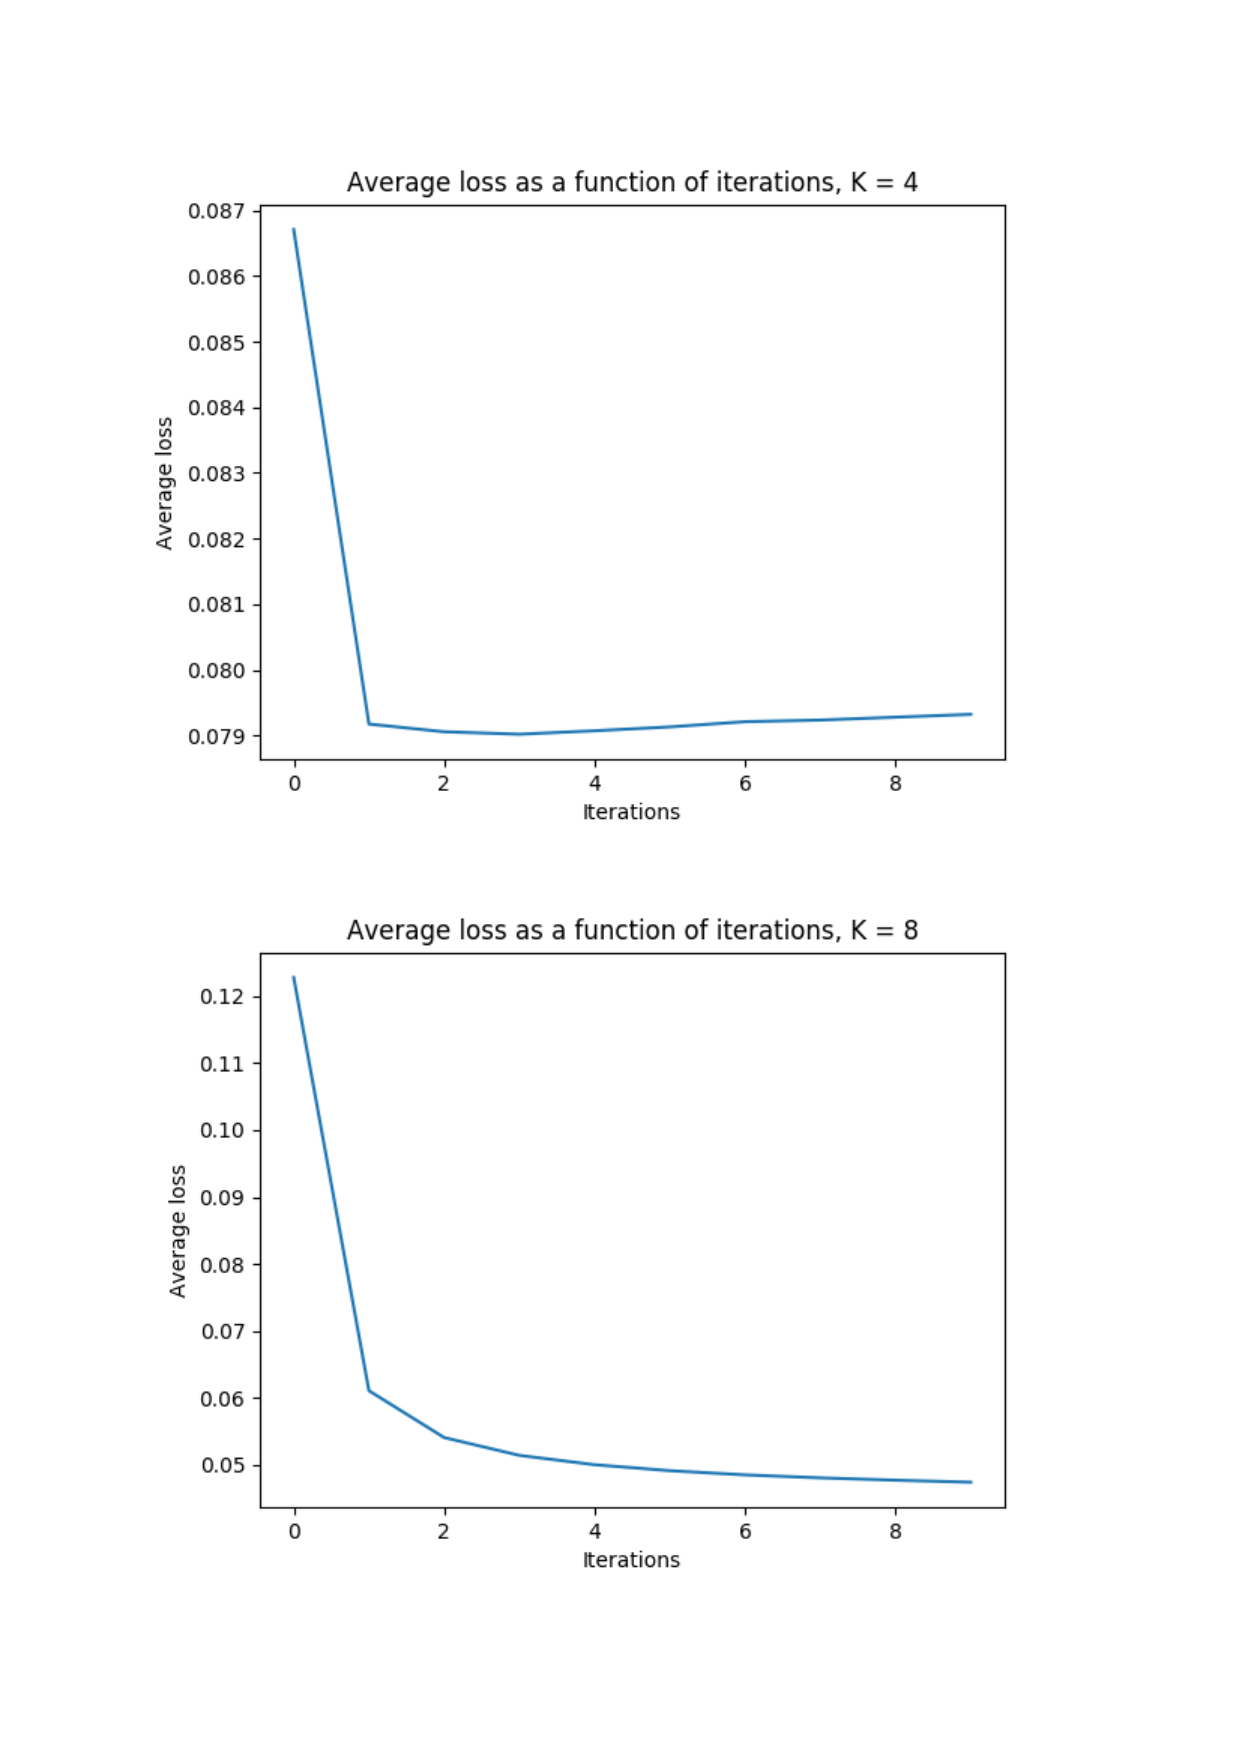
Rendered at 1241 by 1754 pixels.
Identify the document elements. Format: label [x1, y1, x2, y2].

picture [140, 866, 1100, 1587]
picture [140, 118, 1100, 839]
